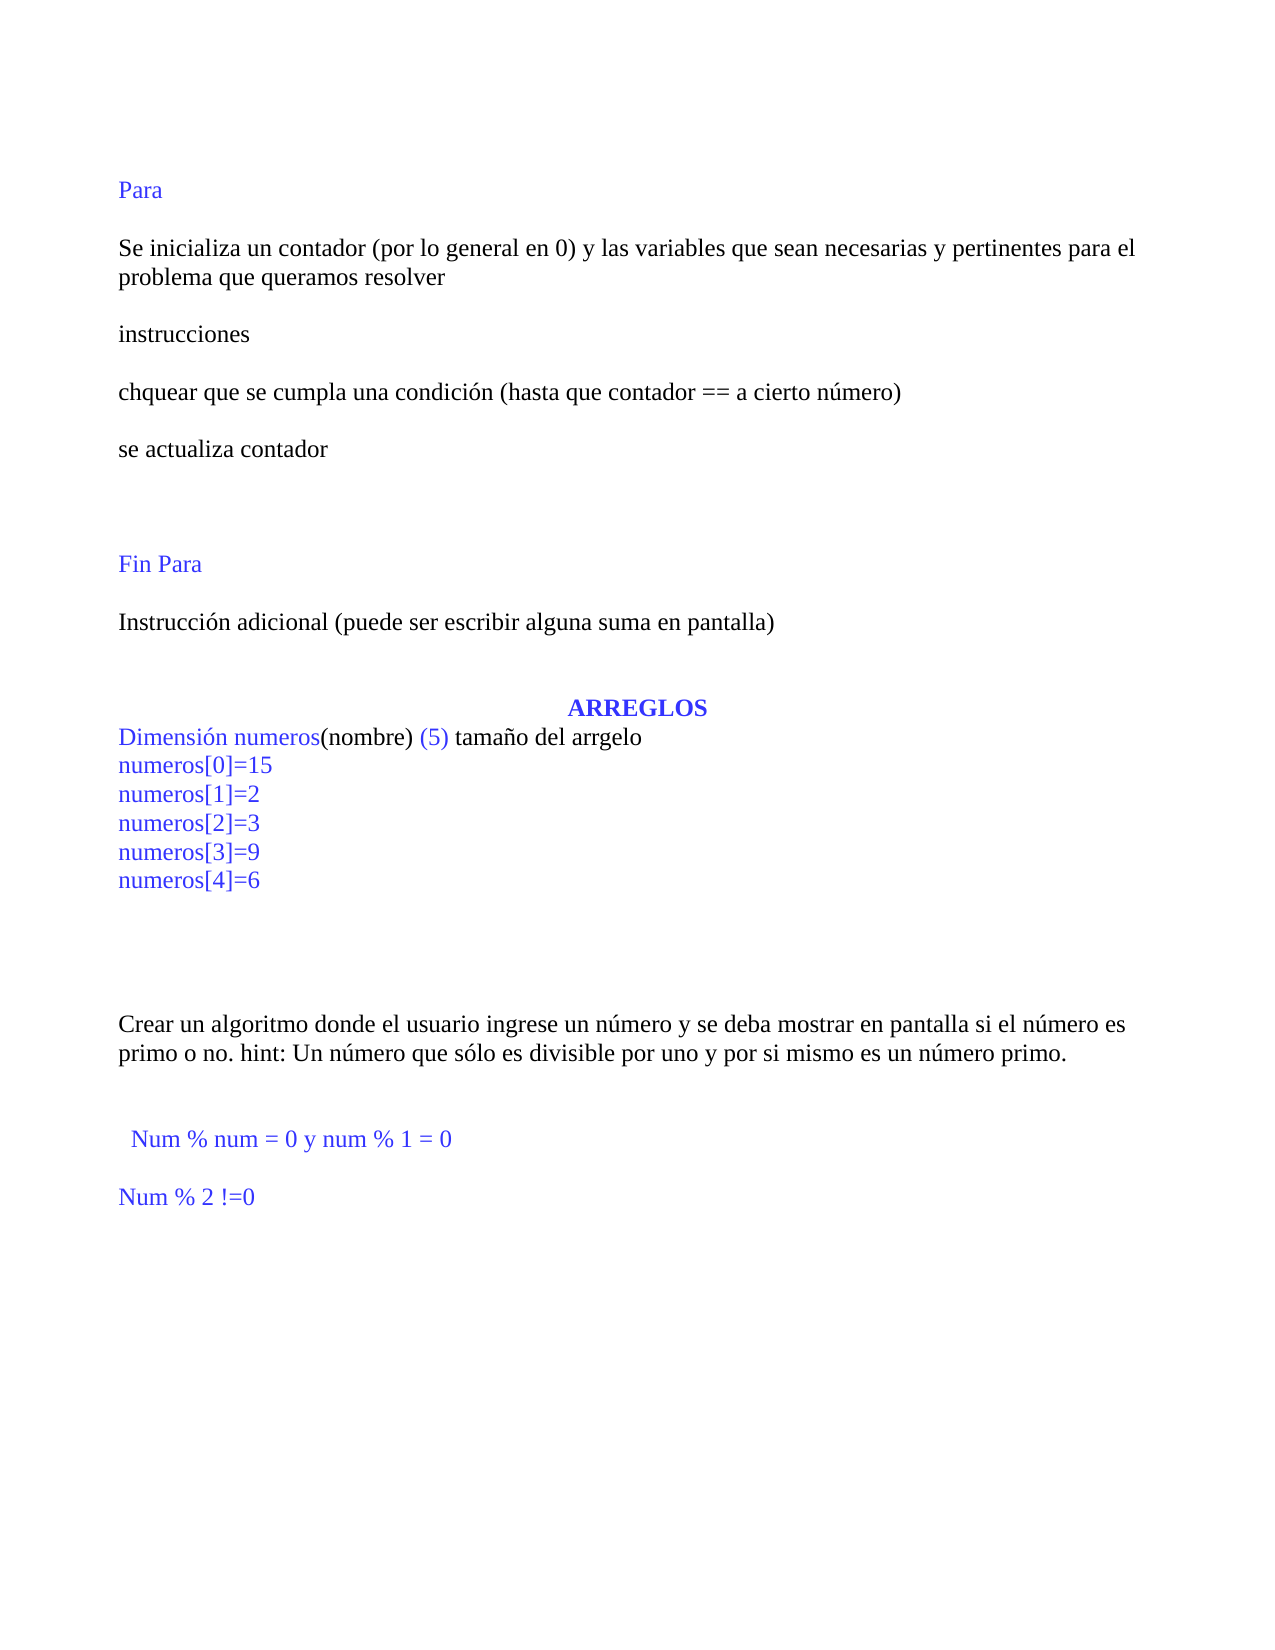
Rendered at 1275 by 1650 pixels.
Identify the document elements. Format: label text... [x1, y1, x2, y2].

text ARREGLOS [118, 693, 1157, 722]
text Dimensión numeros(nombre) (5) tamaño del arrgelo [118, 722, 1157, 751]
text numeros[0]=15 [118, 751, 1157, 779]
text Num % num = 0 y num % 1 = 0 [118, 1124, 1157, 1153]
text Crear un algoritmo donde el usuario ingrese un número y se deba mostrar en pantalla si el número es primo o no. hint: Un número que sólo es divisible por uno y por si mismo es un número primo. [118, 1009, 1157, 1067]
text Instrucción adicional (puede ser escribir alguna suma en pantalla) [118, 607, 1157, 636]
text Num % 2 !=0 [118, 1182, 1157, 1211]
text Se inicializa un contador (por lo general en 0) y las variables que sean necesarias y pertinentes para el problema que queramos resolver [118, 233, 1157, 291]
text numeros[1]=2 [118, 779, 1157, 808]
text numeros[2]=3 [118, 808, 1157, 837]
text chquear que se cumpla una condición (hasta que contador == a cierto número) [118, 377, 1157, 406]
text Fin Para [118, 549, 1157, 578]
text Para [118, 176, 1157, 204]
text instrucciones [118, 319, 1157, 348]
text numeros[4]=6 [118, 866, 1157, 894]
text numeros[3]=9 [118, 837, 1157, 866]
text se actualiza contador [118, 434, 1157, 463]
